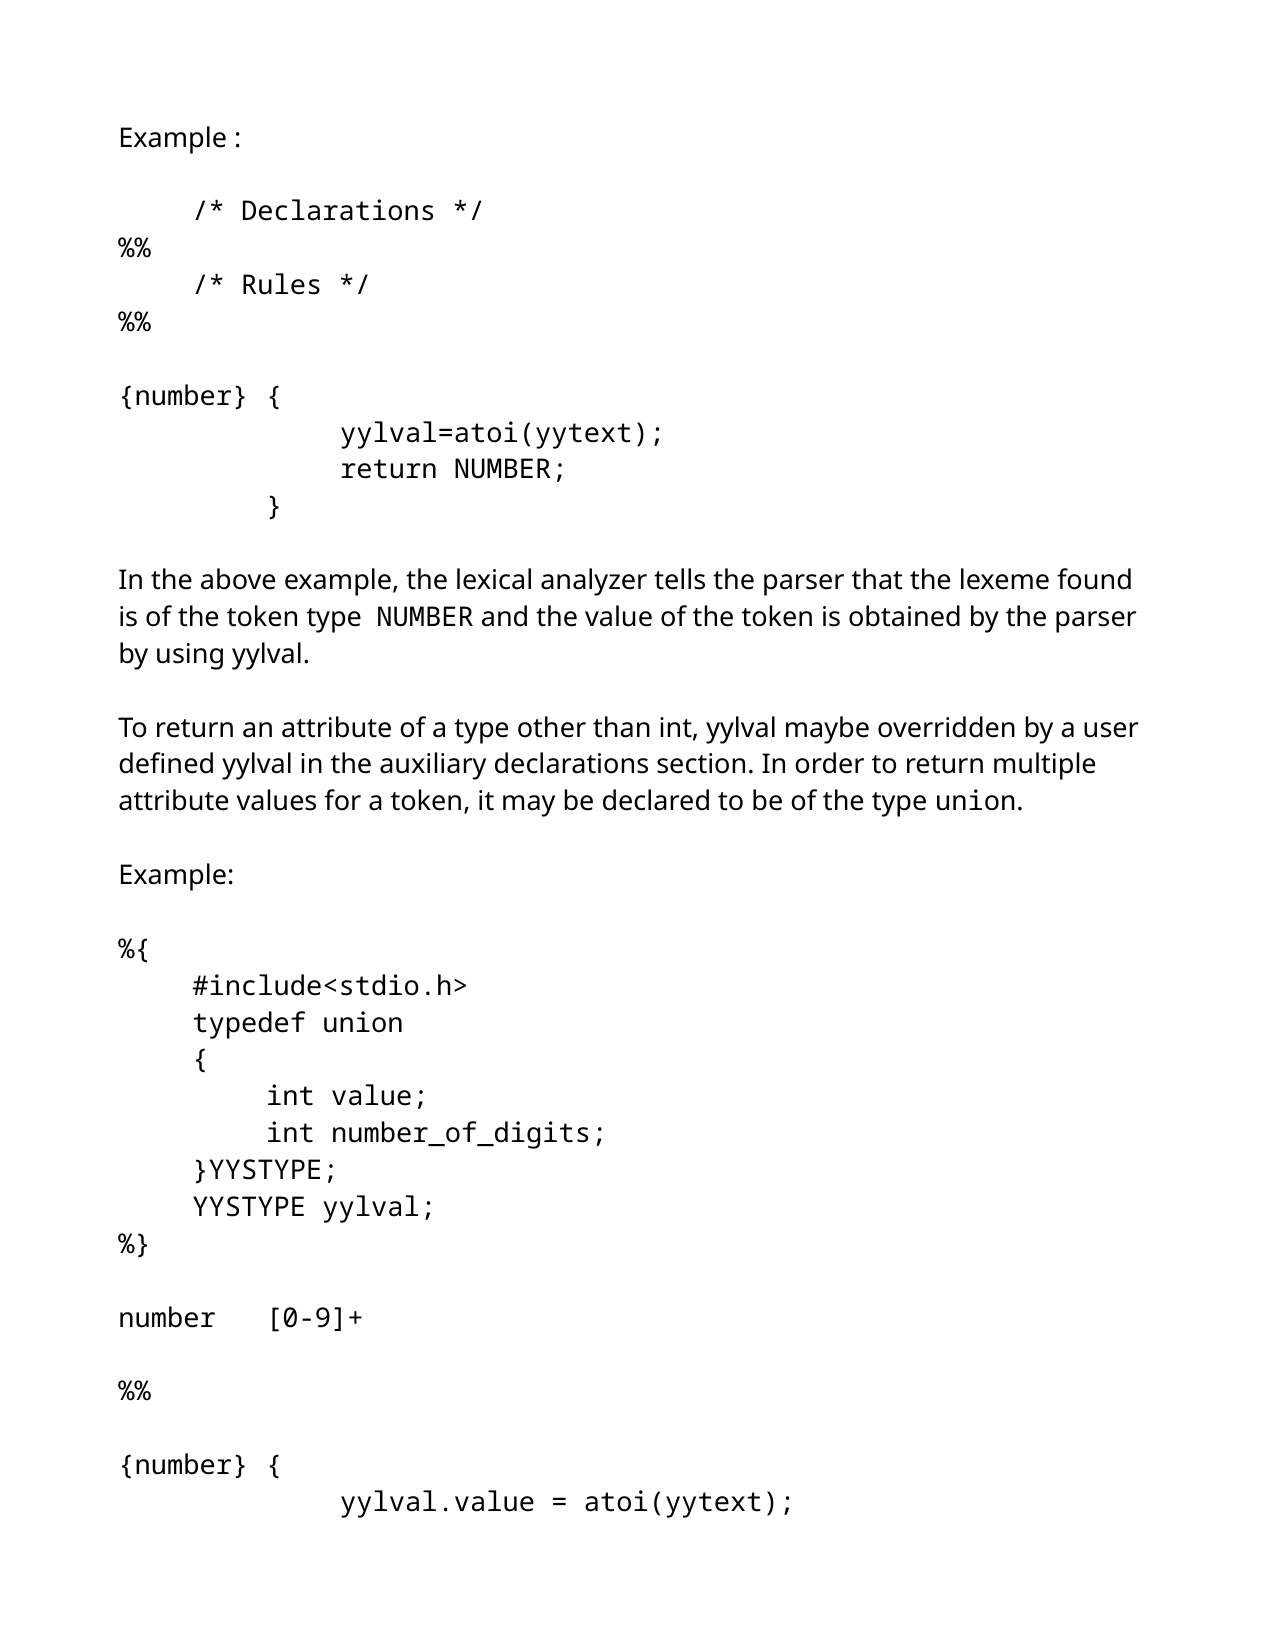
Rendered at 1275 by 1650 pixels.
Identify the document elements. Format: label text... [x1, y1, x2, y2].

text } [118, 487, 1157, 524]
text number [0-9]+ [118, 1298, 1157, 1335]
text typedef union [118, 1003, 1157, 1040]
text %% [118, 302, 1157, 339]
text /* Declarations */ [118, 192, 1157, 229]
text YYSTYPE yylval; [118, 1187, 1157, 1224]
text %% [118, 1372, 1157, 1409]
text %} [118, 1224, 1157, 1261]
text return NUMBER; [118, 450, 1157, 487]
text Example: [118, 856, 1157, 892]
text yylval=atoi(yytext); [118, 413, 1157, 450]
text {number} { [118, 1446, 1157, 1482]
text %{ [118, 929, 1157, 966]
text Example : [118, 118, 1157, 155]
text int value; [118, 1077, 1157, 1114]
text In the above example, the lexical analyzer tells the parser that the lexeme found is of the token type NUMBER and the value of the token is obtained by the parser by using yylval. [118, 561, 1157, 671]
text #include<stdio.h> [118, 966, 1157, 1003]
text }YYSTYPE; [118, 1151, 1157, 1187]
text yylval.value = atoi(yytext); [118, 1482, 1157, 1519]
text %% [118, 229, 1157, 266]
text To return an attribute of a type other than int, yylval maybe overridden by a user defined yylval in the auxiliary declarations section. In order to return multiple attribute values for a token, it may be declared to be of the type union. [118, 708, 1157, 819]
text {number} { [118, 376, 1157, 413]
text int number_of_digits; [118, 1114, 1157, 1151]
text { [118, 1040, 1157, 1077]
text /* Rules */ [118, 266, 1157, 302]
